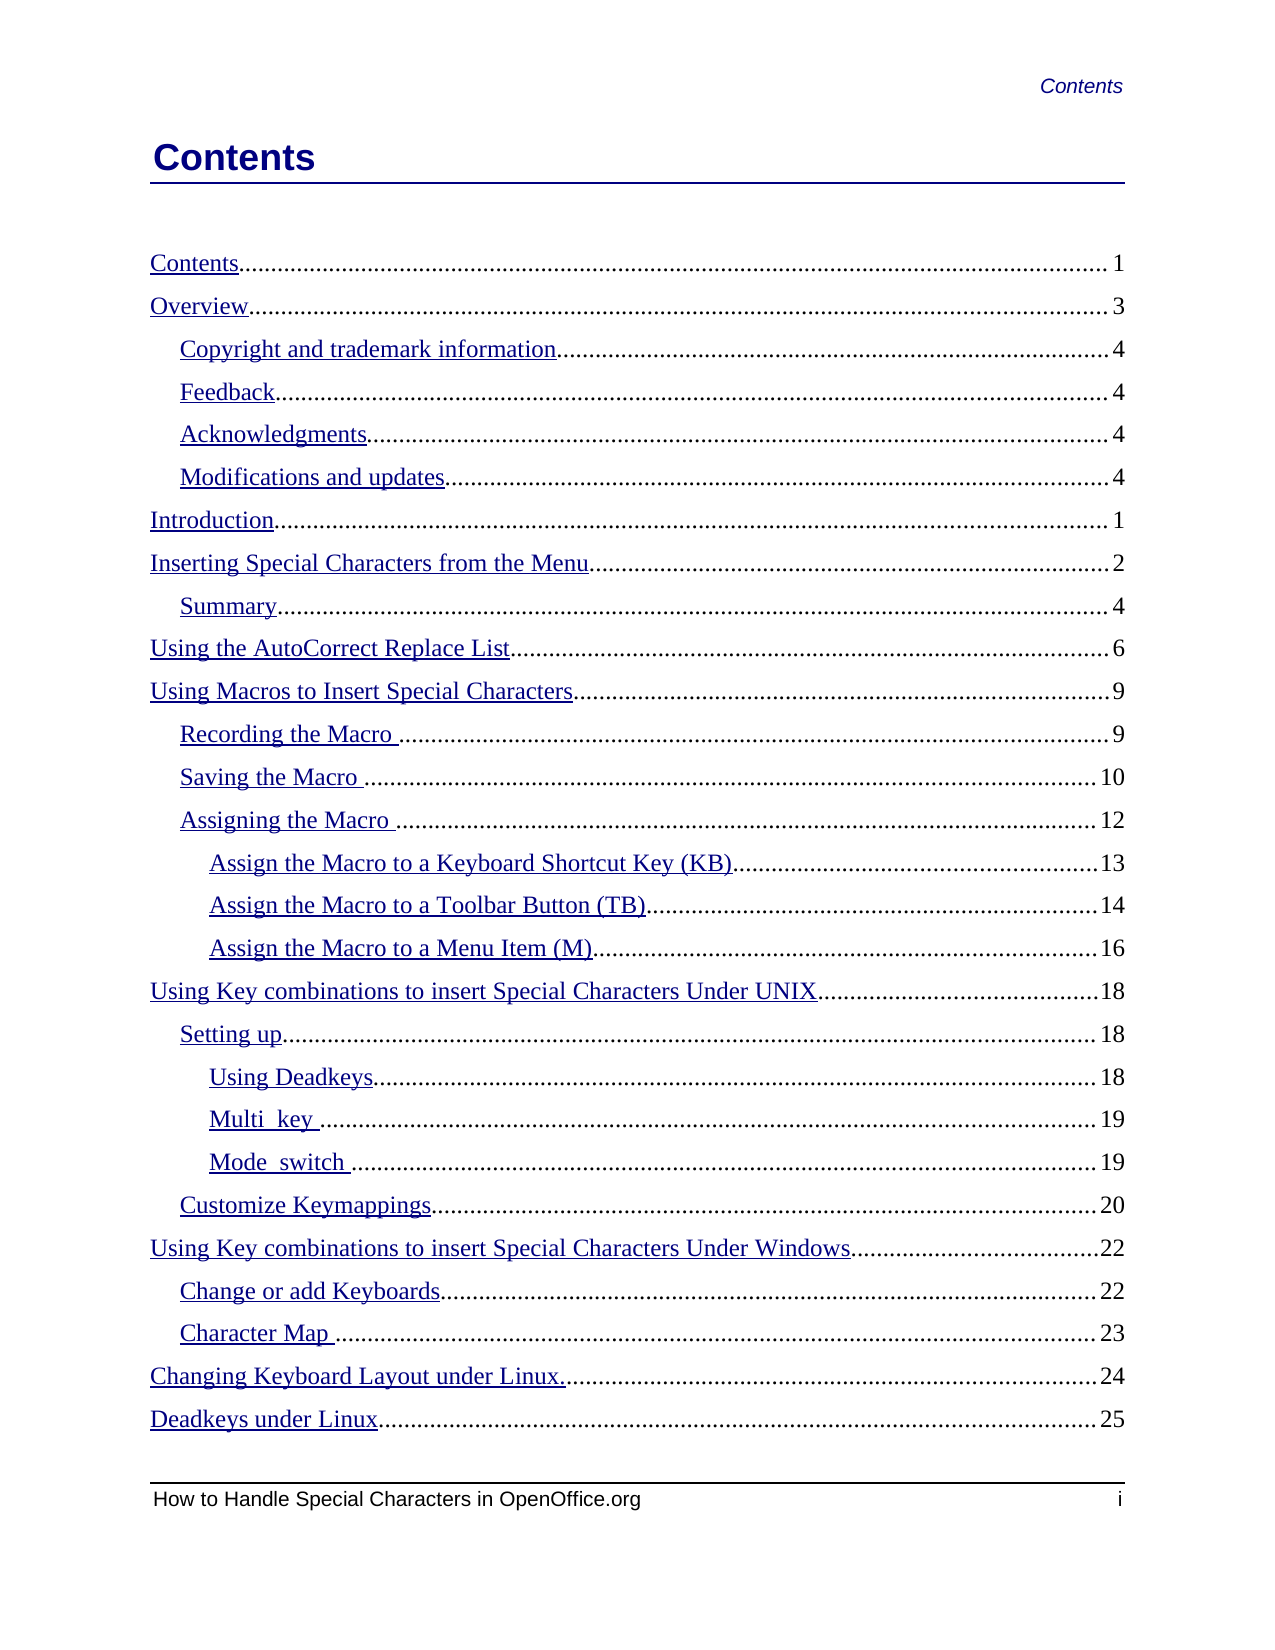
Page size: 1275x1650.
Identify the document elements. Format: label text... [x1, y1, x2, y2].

text Saving the Macro 10 [179, 763, 1125, 791]
text Assign the Macro to a Toolbar Button (TB) 14 [209, 891, 1125, 919]
text Changing Keyboard Layout under Linux. 24 [150, 1362, 1125, 1390]
text Copyright and trademark information 4 [179, 335, 1125, 363]
text Using Deadkeys 18 [209, 1062, 1125, 1091]
text Using Key combinations to insert Special Characters Under UNIX 18 [150, 977, 1125, 1005]
text Introduction 1 [150, 506, 1125, 534]
text Feedback 4 [179, 377, 1125, 406]
subtitle Contents [150, 134, 1125, 182]
text Modifications and updates 4 [179, 463, 1125, 491]
text Change or add Keyboards 22 [179, 1277, 1125, 1304]
text Setting up 18 [179, 1020, 1125, 1048]
text Multi_key 19 [209, 1105, 1125, 1133]
text Assigning the Macro 12 [179, 806, 1125, 834]
text Deadkeys under Linux 25 [150, 1405, 1125, 1433]
text Acknowledgments 4 [179, 420, 1125, 448]
text Using Macros to Insert Special Characters 9 [150, 677, 1125, 705]
text Customize Keymappings 20 [179, 1191, 1125, 1219]
text Assign the Macro to a Menu Item (M) 16 [209, 934, 1125, 962]
text Assign the Macro to a Keyboard Shortcut Key (KB) 13 [209, 848, 1125, 876]
text Overview 3 [150, 292, 1125, 320]
text Summary 4 [179, 592, 1125, 619]
text Recording the Macro 9 [179, 720, 1125, 748]
text Contents 1 [150, 249, 1125, 277]
text Using Key combinations to insert Special Characters Under Windows 22 [150, 1234, 1125, 1262]
text Character Map 23 [179, 1319, 1125, 1347]
text Inserting Special Characters from the Menu 2 [150, 549, 1125, 577]
text Mode_switch 19 [209, 1148, 1125, 1176]
text Using the AutoCorrect Replace List 6 [150, 634, 1125, 662]
